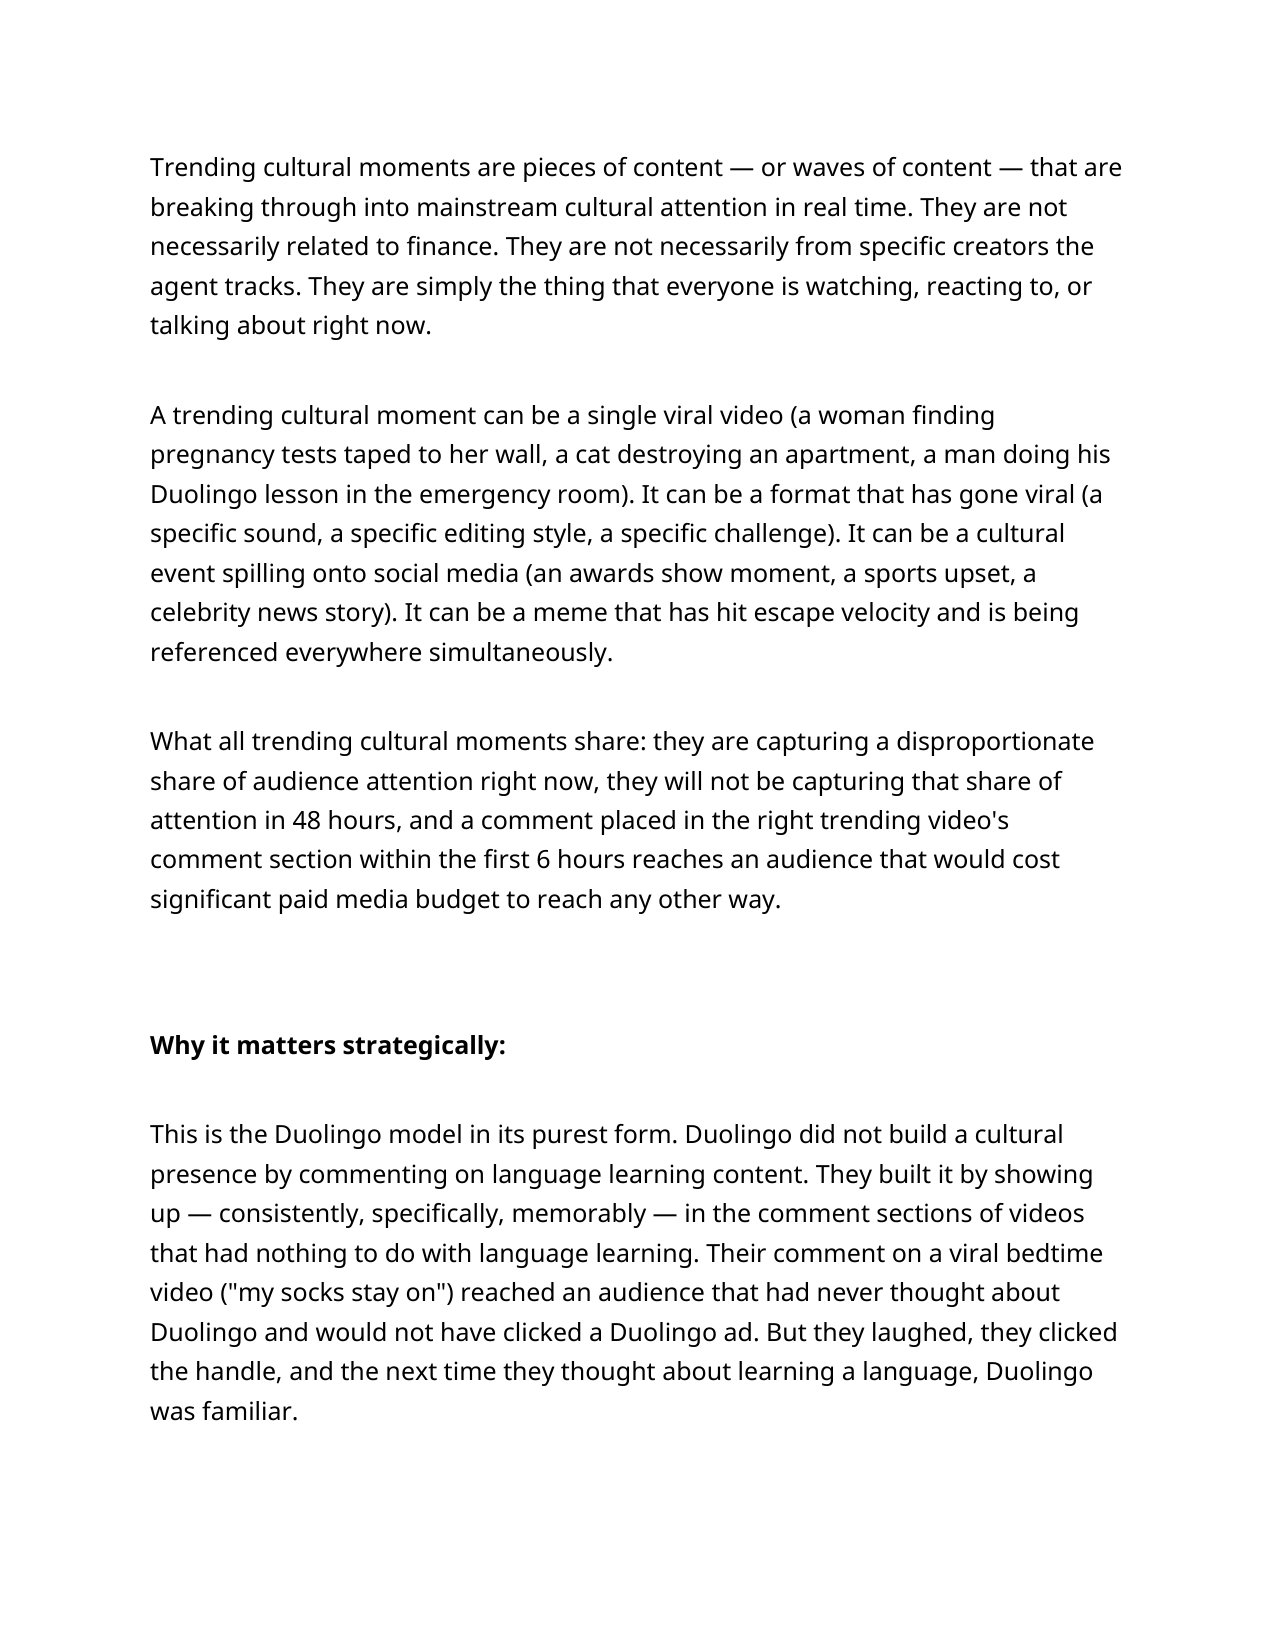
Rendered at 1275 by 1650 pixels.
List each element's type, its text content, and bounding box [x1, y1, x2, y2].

text Trending cultural moments are pieces of content — or waves of content — that are breaking through into mainstream cultural attention in real time. They are not necessarily related to finance. They are not necessarily from specific creators the agent tracks. They are simply the thing that everyone is watching, reacting to, or talking about right now. [150, 150, 1125, 342]
text A trending cultural moment can be a single viral video (a woman finding pregnancy tests taped to her wall, a cat destroying an apartment, a man doing his Duolingo lesson in the emergency room). It can be a format that has gone viral (a specific sound, a specific editing style, a specific challenge). It can be a cultural event spilling onto social media (an awards show moment, a sports upset, a celebrity news story). It can be a meme that has hit escape velocity and is being referenced everywhere simultaneously. [150, 397, 1125, 668]
text This is the Duolingo model in its purest form. Duolingo did not build a cultural presence by commenting on language learning content. They built it by showing up — consistently, specifically, memorably — in the comment sections of videos that had nothing to do with language learning. Their comment on a viral bedtime video ("my socks stay on") reached an audience that had never thought about Duolingo and would not have clicked a Duolingo ad. But they laughed, they clicked the handle, and the next time they thought about learning a language, Duolingo was familiar. [150, 1117, 1125, 1427]
text Why it matters strategically: [150, 1027, 1125, 1061]
text What all trending cultural moments share: they are capturing a disproportionate share of audience attention right now, they will not be capturing that share of attention in 48 hours, and a comment placed in the right trending video's comment section within the first 6 hours reaches an audience that would cost significant paid media budget to reach any other way. [150, 724, 1125, 916]
